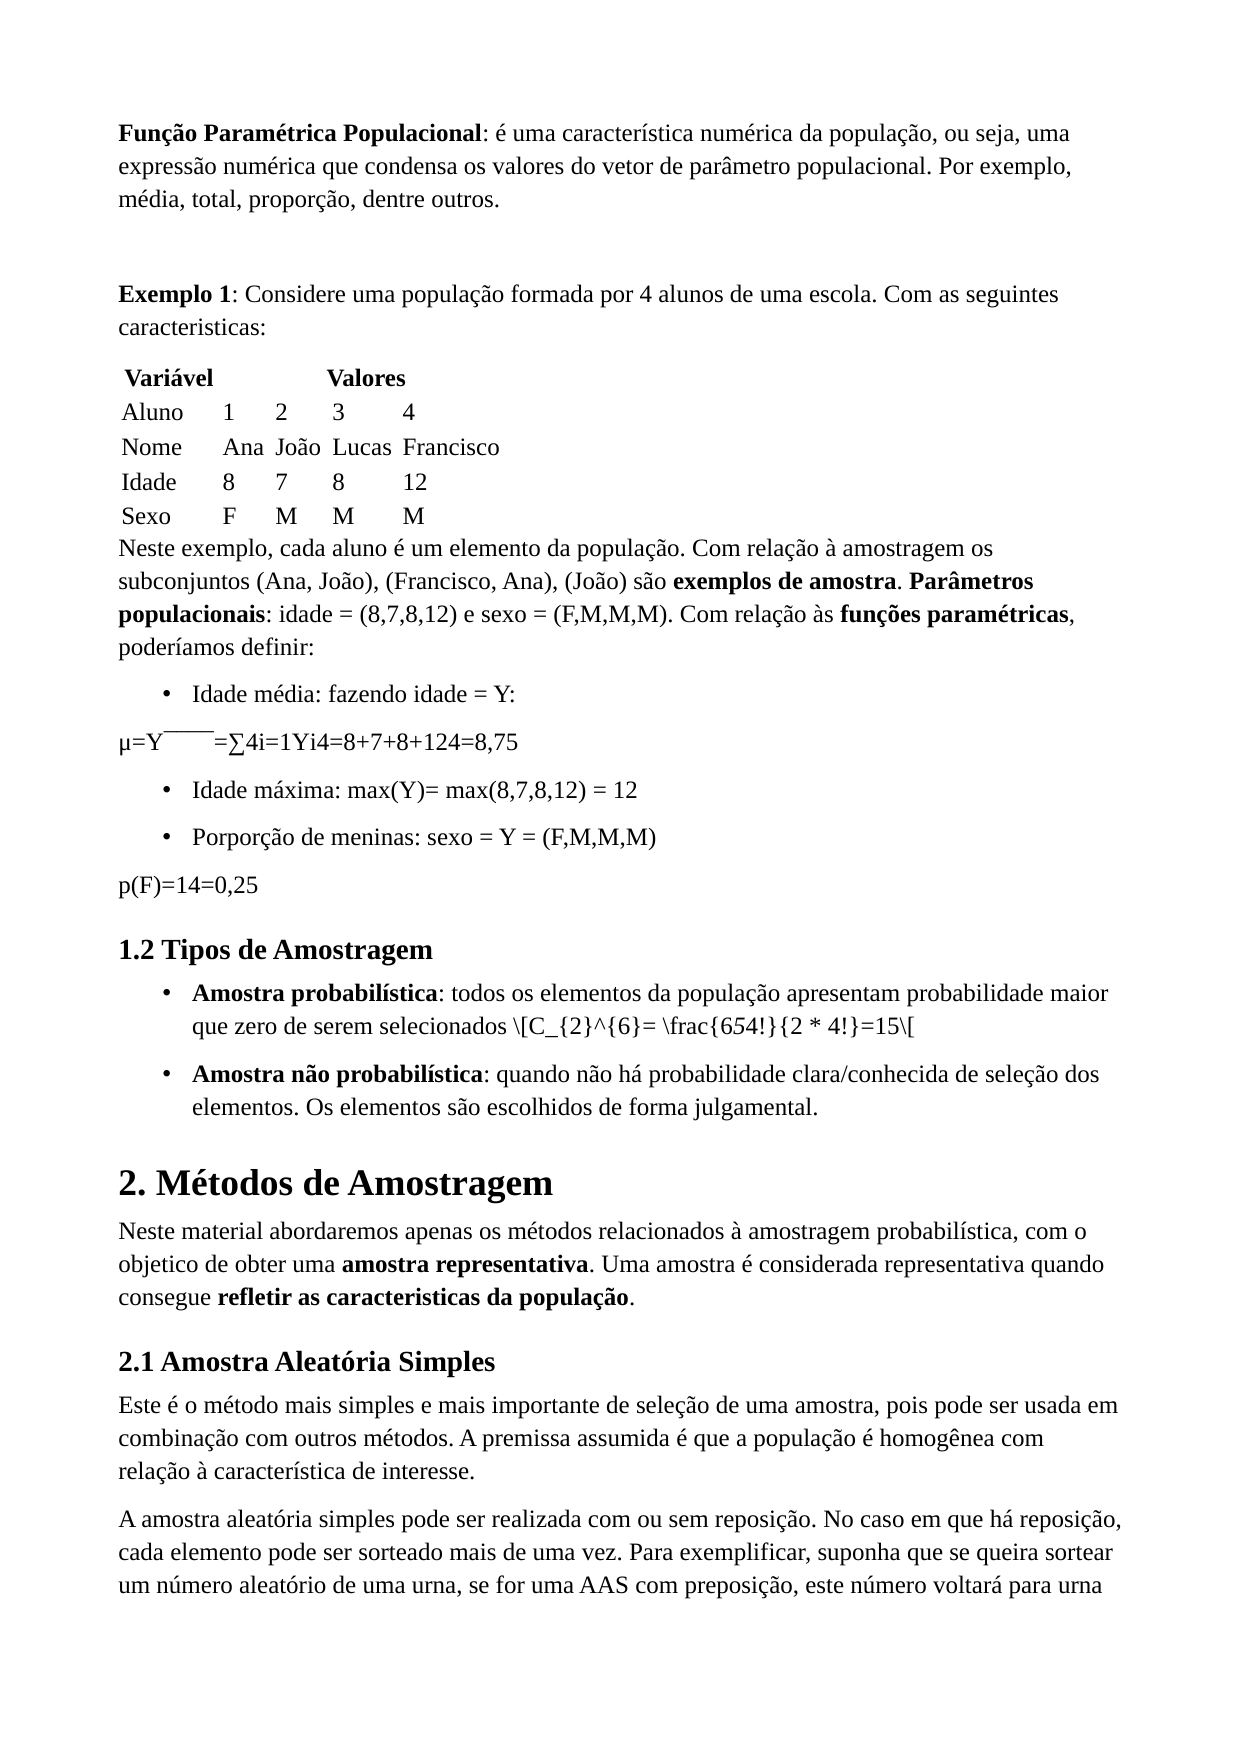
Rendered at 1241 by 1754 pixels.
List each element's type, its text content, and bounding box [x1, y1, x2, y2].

table_cell 3 [329, 395, 399, 429]
table_cell 12 [400, 464, 512, 498]
list Porporção de meninas: sexo = Y = (F,M,M,M) [162, 822, 1122, 851]
table_cell F [220, 498, 272, 533]
table_cell Sexo [118, 498, 219, 533]
table_cell M [400, 498, 512, 533]
subtitle 1.2 Tipos de Amostragem [118, 932, 1122, 966]
text A amostra aleatória simples pode ser realizada com ou sem reposição. No caso em que há reposição, cada elemento pode ser sorteado mais de uma vez. Para exemplificar, suponha que se queira sortear um número aleatório de uma urna, se for uma AAS com preposição, este número voltará para urna [118, 1504, 1122, 1599]
table_cell M [272, 498, 329, 533]
table_cell 8 [220, 464, 272, 498]
list Idade máxima: max(Y)= max(8,7,8,12) = 12 [162, 775, 1122, 803]
list Idade média: fazendo idade = Y: [162, 679, 1122, 708]
subtitle 2. Métodos de Amostragem [118, 1160, 1122, 1203]
table_header Variável [118, 360, 219, 394]
table_cell Idade [118, 464, 219, 498]
table_cell M [329, 498, 399, 533]
table_cell 1 [220, 395, 272, 429]
table_cell 2 [272, 395, 329, 429]
table_cell Aluno [118, 395, 219, 429]
table_cell Nome [118, 429, 219, 464]
text Este é o método mais simples e mais importante de seleção de uma amostra, pois pode ser usada em combinação com outros métodos. A premissa assumida é que a população é homogênea com relação à característica de interesse. [118, 1390, 1122, 1485]
table_cell Ana [220, 429, 272, 464]
table_header Valores [220, 360, 512, 394]
text Neste material abordaremos apenas os métodos relacionados à amostragem probabilística, com o objetico de obter uma amostra representativa. Uma amostra é considerada representativa quando consegue refletir as caracteristicas da população. [118, 1216, 1122, 1311]
text p(F)=14=0,25 [118, 870, 1122, 899]
subtitle 2.1 Amostra Aleatória Simples [118, 1344, 1122, 1378]
text Neste exemplo, cada aluno é um elemento da população. Com relação à amostragem os subconjuntos (Ana, João), (Francisco, Ana), (João) são exemplos de amostra. Parâmetros populacionais: idade = (8,7,8,12) e sexo = (F,M,M,M). Com relação às funções paramétricas, poderíamos definir: [118, 533, 1122, 661]
table_cell 7 [272, 464, 329, 498]
list Amostra não probabilística: quando não há probabilidade clara/conhecida de seleção dos elementos. Os elementos são escolhidos de forma julgamental. [162, 1059, 1122, 1121]
text μ=Y¯¯¯¯=∑4i=1Yi4=8+7+8+124=8,75 [118, 727, 1122, 756]
table_cell 8 [329, 464, 399, 498]
text Função Paramétrica Populacional: é uma característica numérica da população, ou seja, uma expressão numérica que condensa os valores do vetor de parâmetro populacional. Por exemplo, média, total, proporção, dentre outros. [118, 118, 1122, 213]
list Amostra probabilística: todos os elementos da população apresentam probabilidade maior que zero de serem selecionados \[C_{2}^{6}= \frac{654!}{2 * 4!}=15\[ [162, 978, 1122, 1040]
text Exemplo 1: Considere uma população formada por 4 alunos de uma escola. Com as seguintes caracteristicas: [118, 279, 1122, 341]
table_cell Francisco [400, 429, 512, 464]
table_cell João [272, 429, 329, 464]
table_cell Lucas [329, 429, 399, 464]
table_cell 4 [400, 395, 512, 429]
